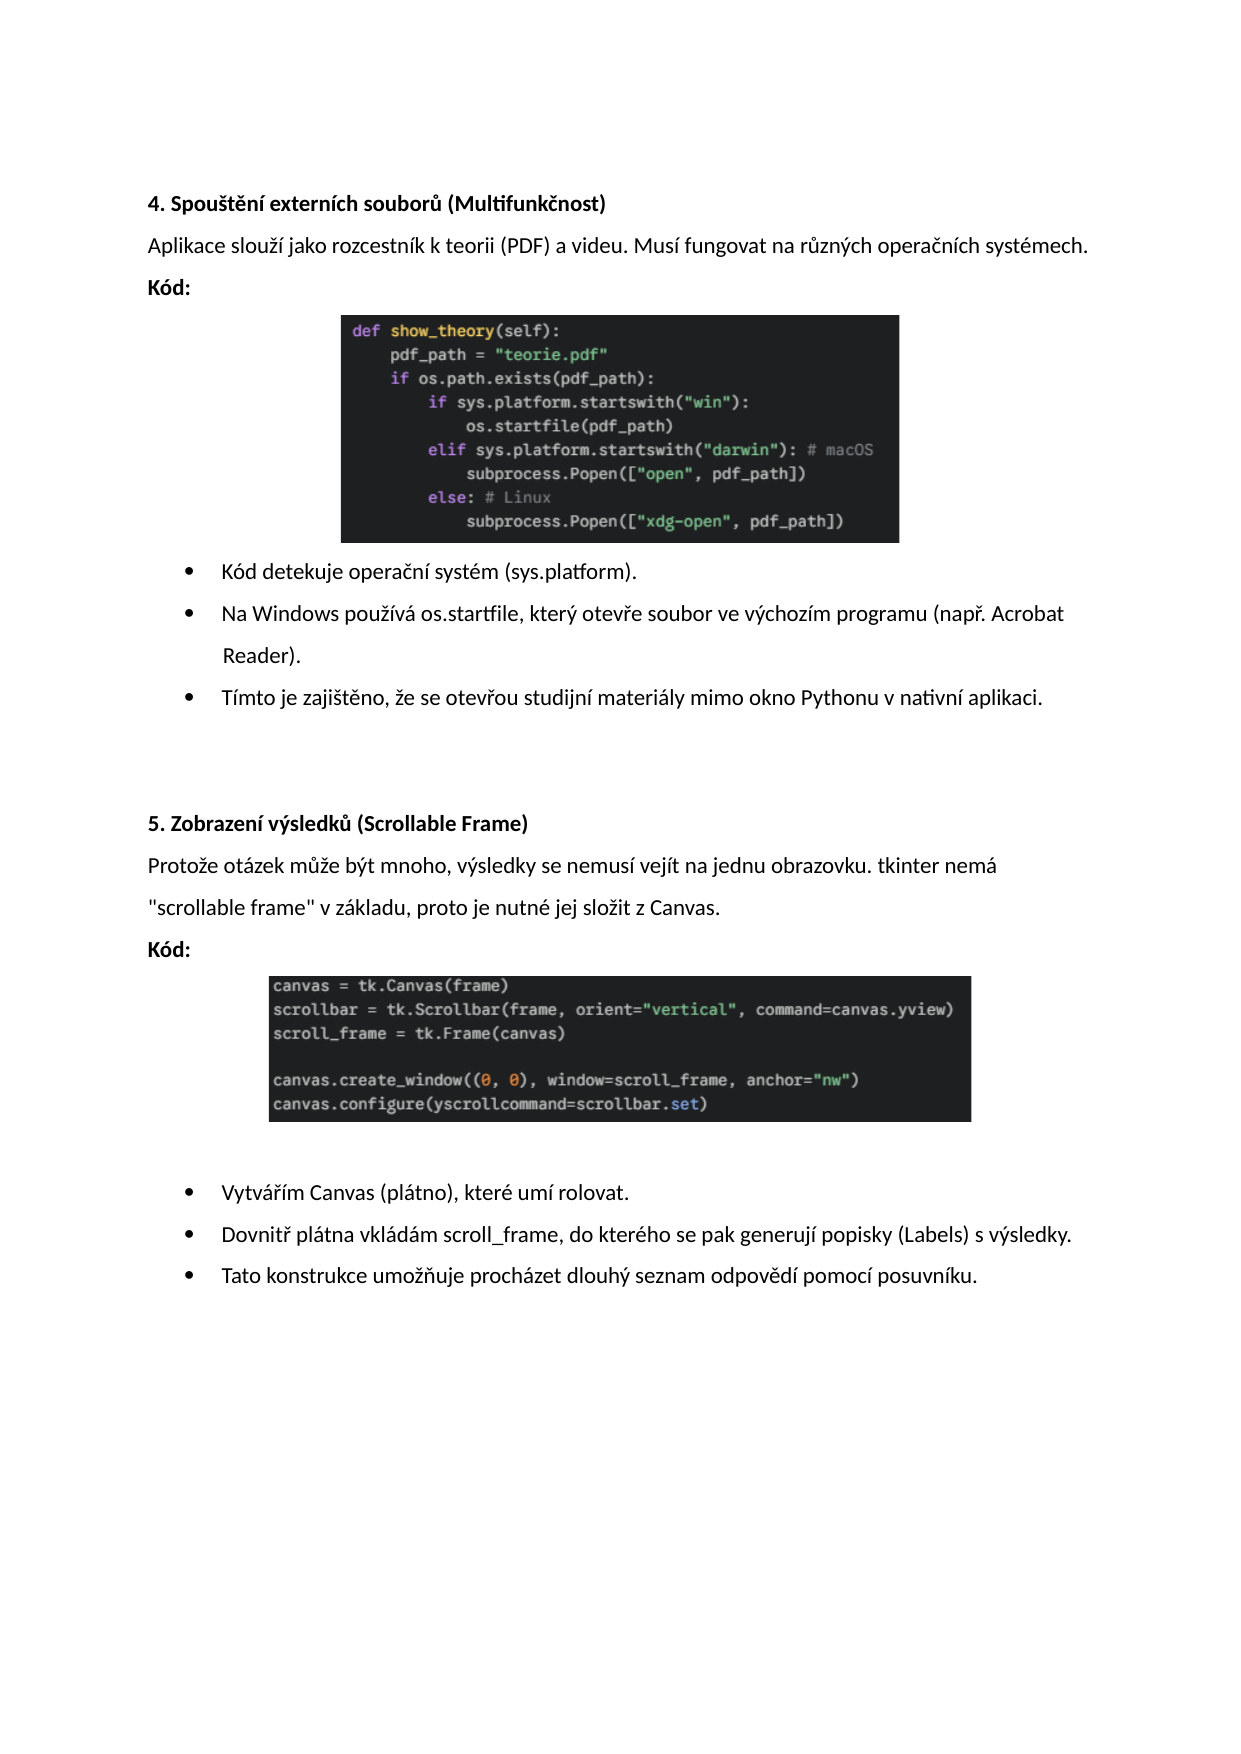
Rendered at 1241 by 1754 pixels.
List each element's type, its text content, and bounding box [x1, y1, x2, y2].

text Kód: [148, 935, 1093, 963]
list Na Windows používá os.startfile, který otevře soubor ve výchozím programu (např. Acrobat Reader). [185, 599, 1093, 669]
text Aplikace slouží jako rozcestník k teorii (PDF) a videu. Musí fungovat na různých operačních systémech. [148, 232, 1093, 259]
text Kód: [148, 273, 1093, 302]
list Tato konstrukce umožňuje procházet dlouhý seznam odpovědí pomocí posuvníku. [185, 1262, 1093, 1290]
text 5. Zobrazení výsledků (Scrollable Frame) [148, 809, 1093, 837]
list Tímto je zajištěno, že se otevřou studijní materiály mimo okno Pythonu v nativní aplikaci. [185, 683, 1093, 711]
text 4. Spouštění externích souborů (Multifunkčnost) [148, 189, 1093, 218]
list Kód detekuje operační systém (sys.platform). [185, 557, 1093, 585]
list Vytvářím Canvas (plátno), které umí rolovat. [185, 1178, 1093, 1206]
list Dovnitř plátna vkládám scroll_frame, do kterého se pak generují popisky (Labels) s výsledky. [185, 1220, 1093, 1248]
text Protože otázek může být mnoho, výsledky se nemusí vejít na jednu obrazovku. tkinter nemá "scrollable frame" v základu, proto je nutné jej složit z Canvas. [148, 851, 1093, 921]
